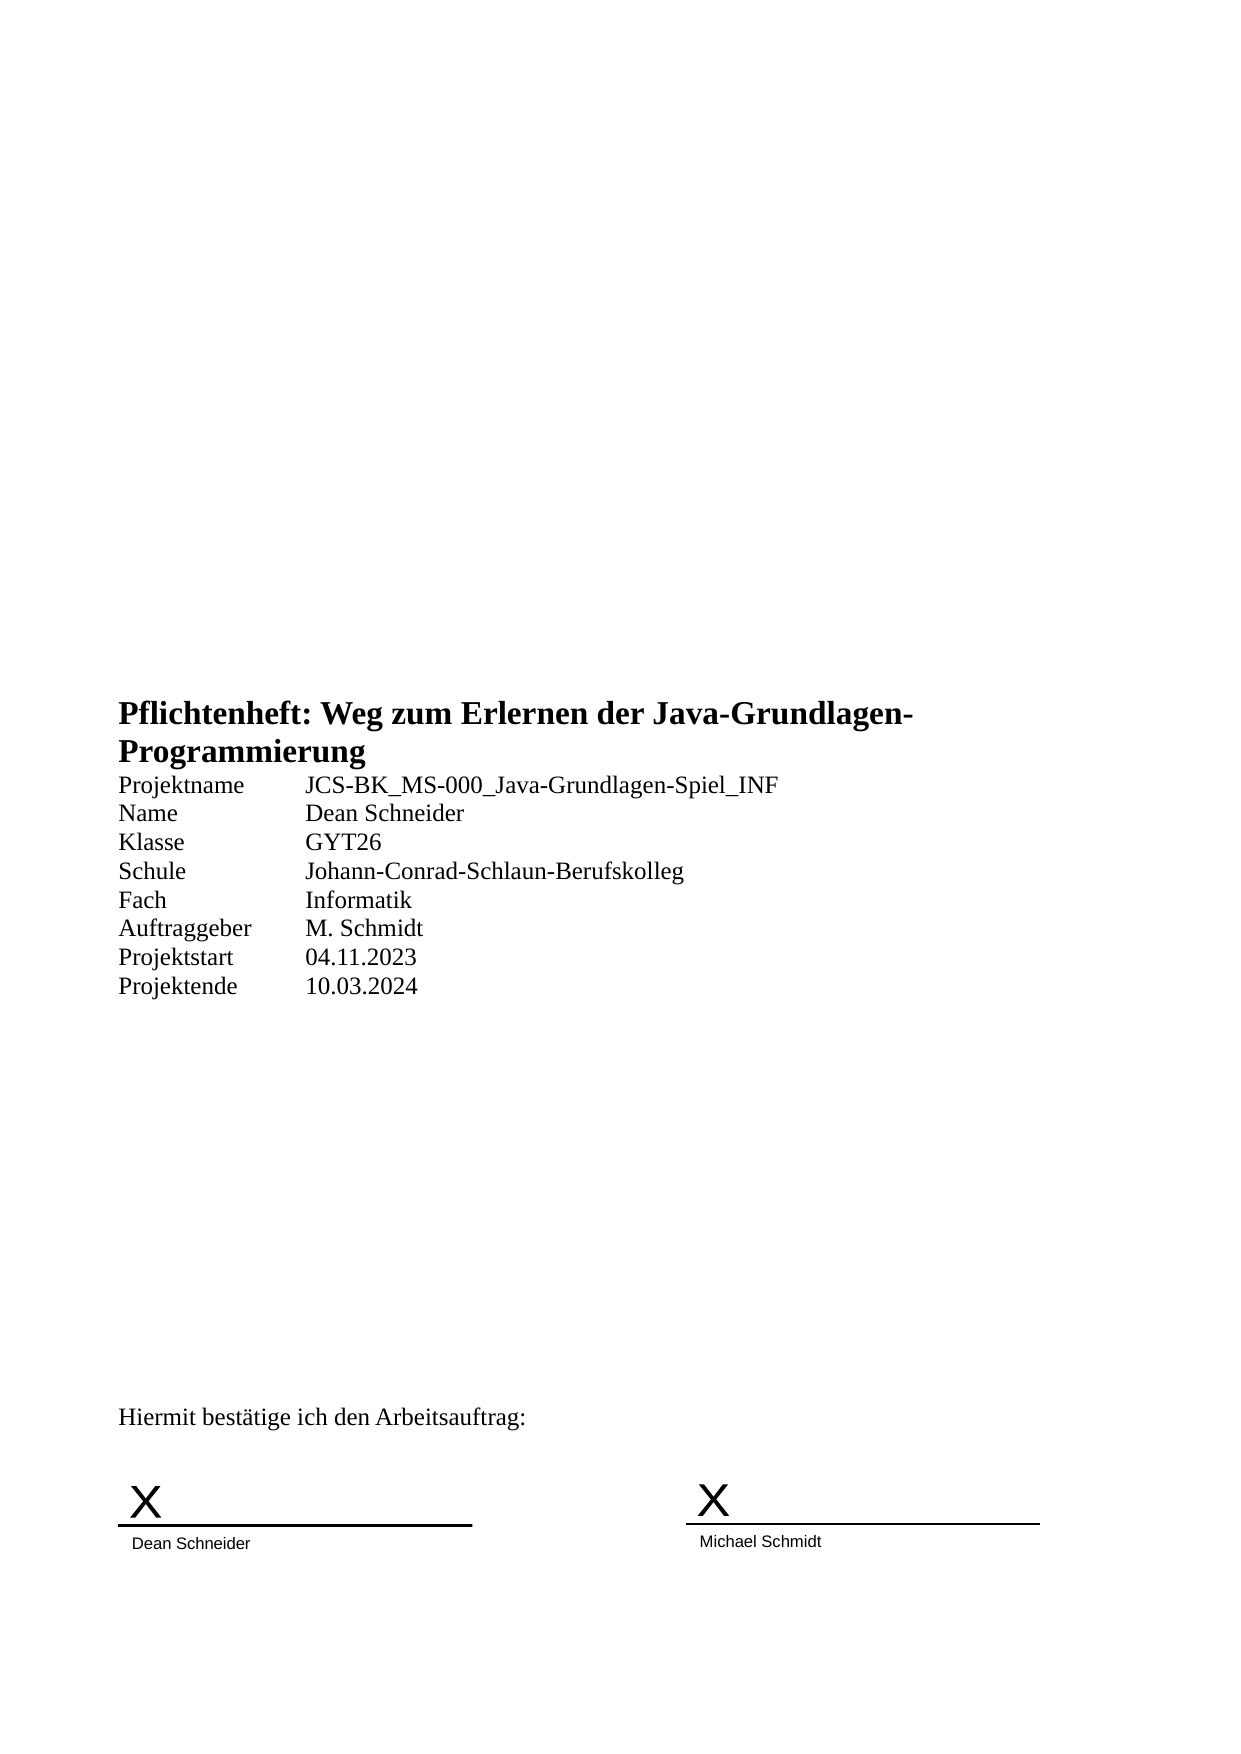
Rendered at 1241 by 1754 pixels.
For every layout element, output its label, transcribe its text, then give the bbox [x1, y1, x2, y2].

text Projektname JCS-BK_MS-000_Java-Grundlagen-Spiel_INF [118, 770, 1122, 798]
text Projektende 10.03.2024 [118, 971, 1122, 1000]
text Hiermit bestätige ich den Arbeitsauftrag: [118, 1402, 1122, 1431]
text Schule Johann-Conrad-Schlaun-Berufskolleg [118, 856, 1122, 885]
text Fach Informatik [118, 885, 1122, 913]
subtitle Pflichtenheft: Weg zum Erlernen der Java-Grundlagen-Programmierung [118, 693, 1122, 770]
text Klasse GYT26 [118, 827, 1122, 856]
text Auftraggeber M. Schmidt [118, 913, 1122, 942]
text Name Dean Schneider [118, 798, 1122, 827]
text Projektstart 04.11.2023 [118, 942, 1122, 971]
